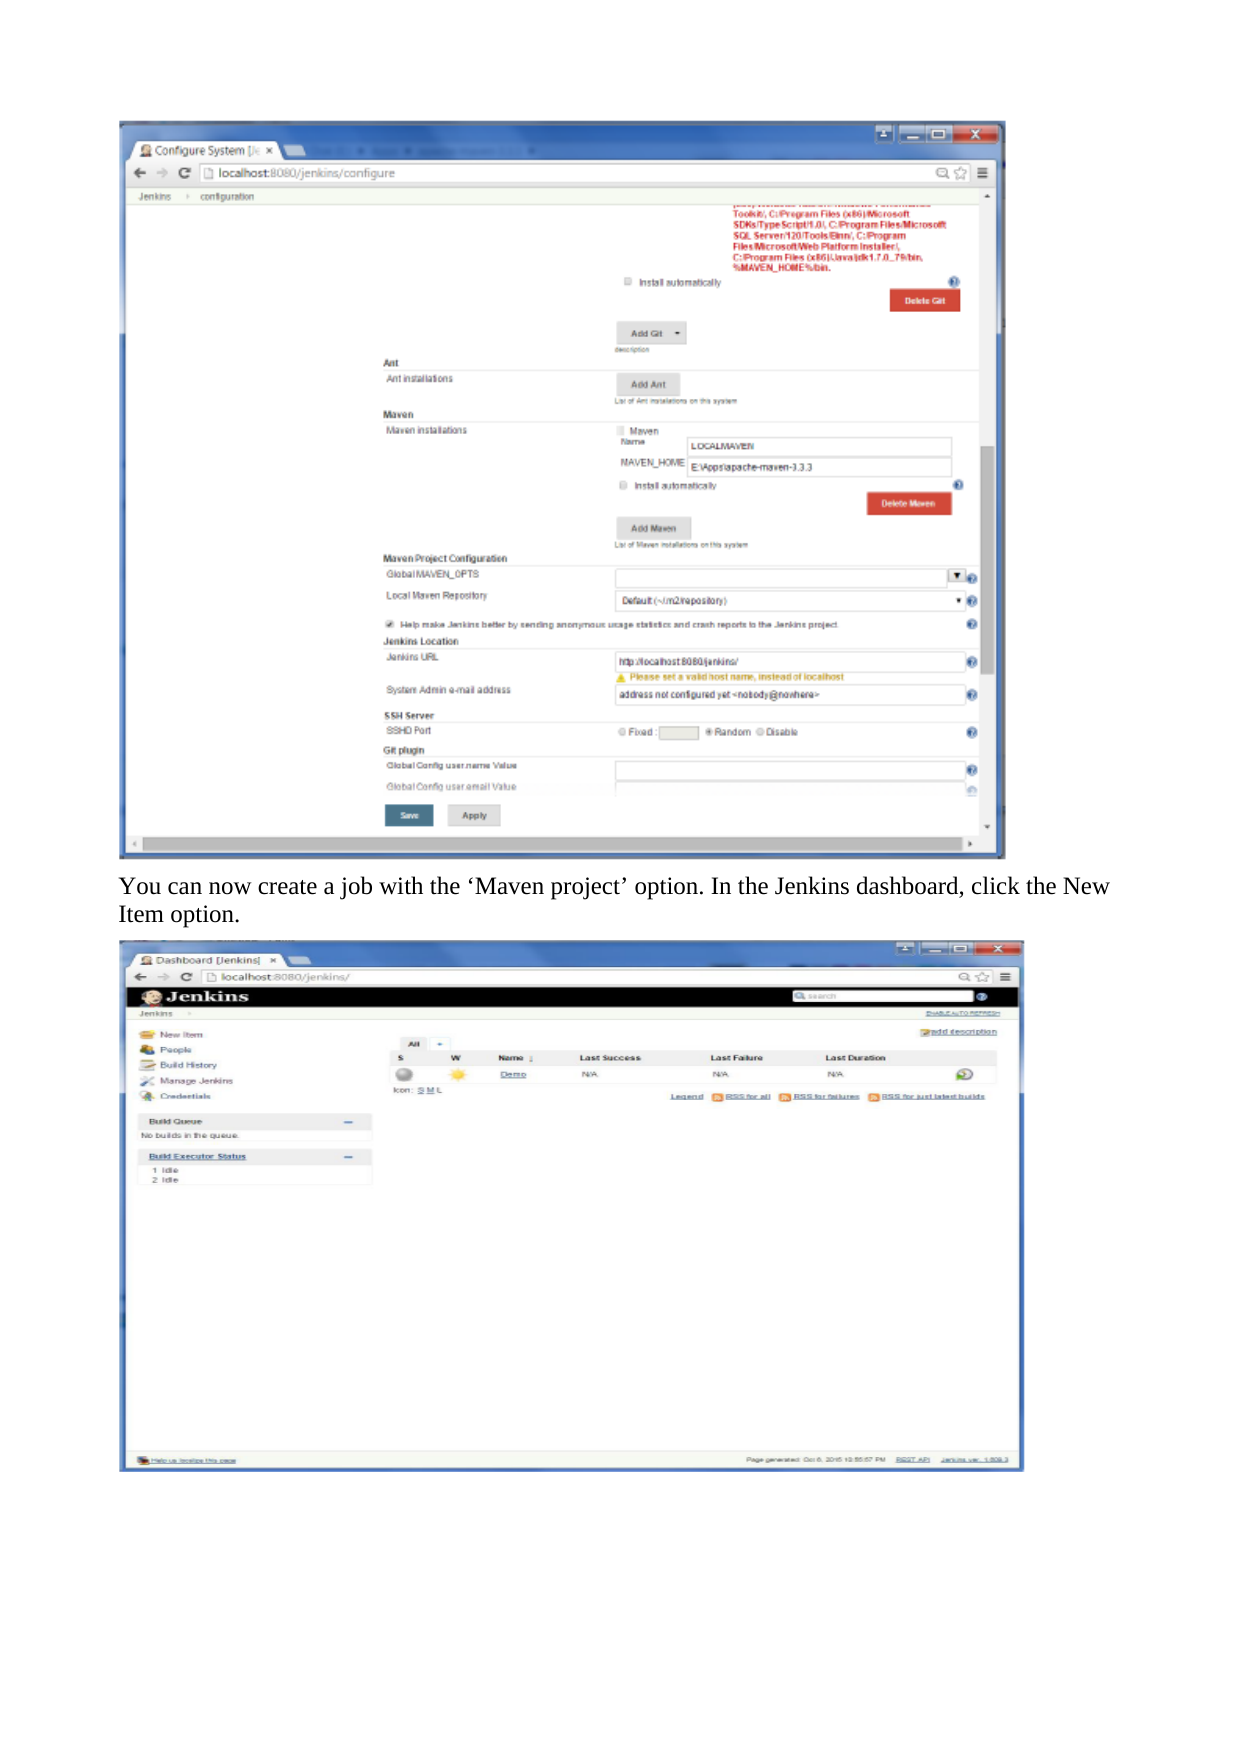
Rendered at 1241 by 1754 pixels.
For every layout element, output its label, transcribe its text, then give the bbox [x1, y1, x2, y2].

picture [118, 938, 1026, 1473]
picture [118, 118, 1009, 861]
text You can now create a job with the ‘Maven project’ option. In the Jenkins dashboard, click the New Item option. [118, 871, 1122, 928]
